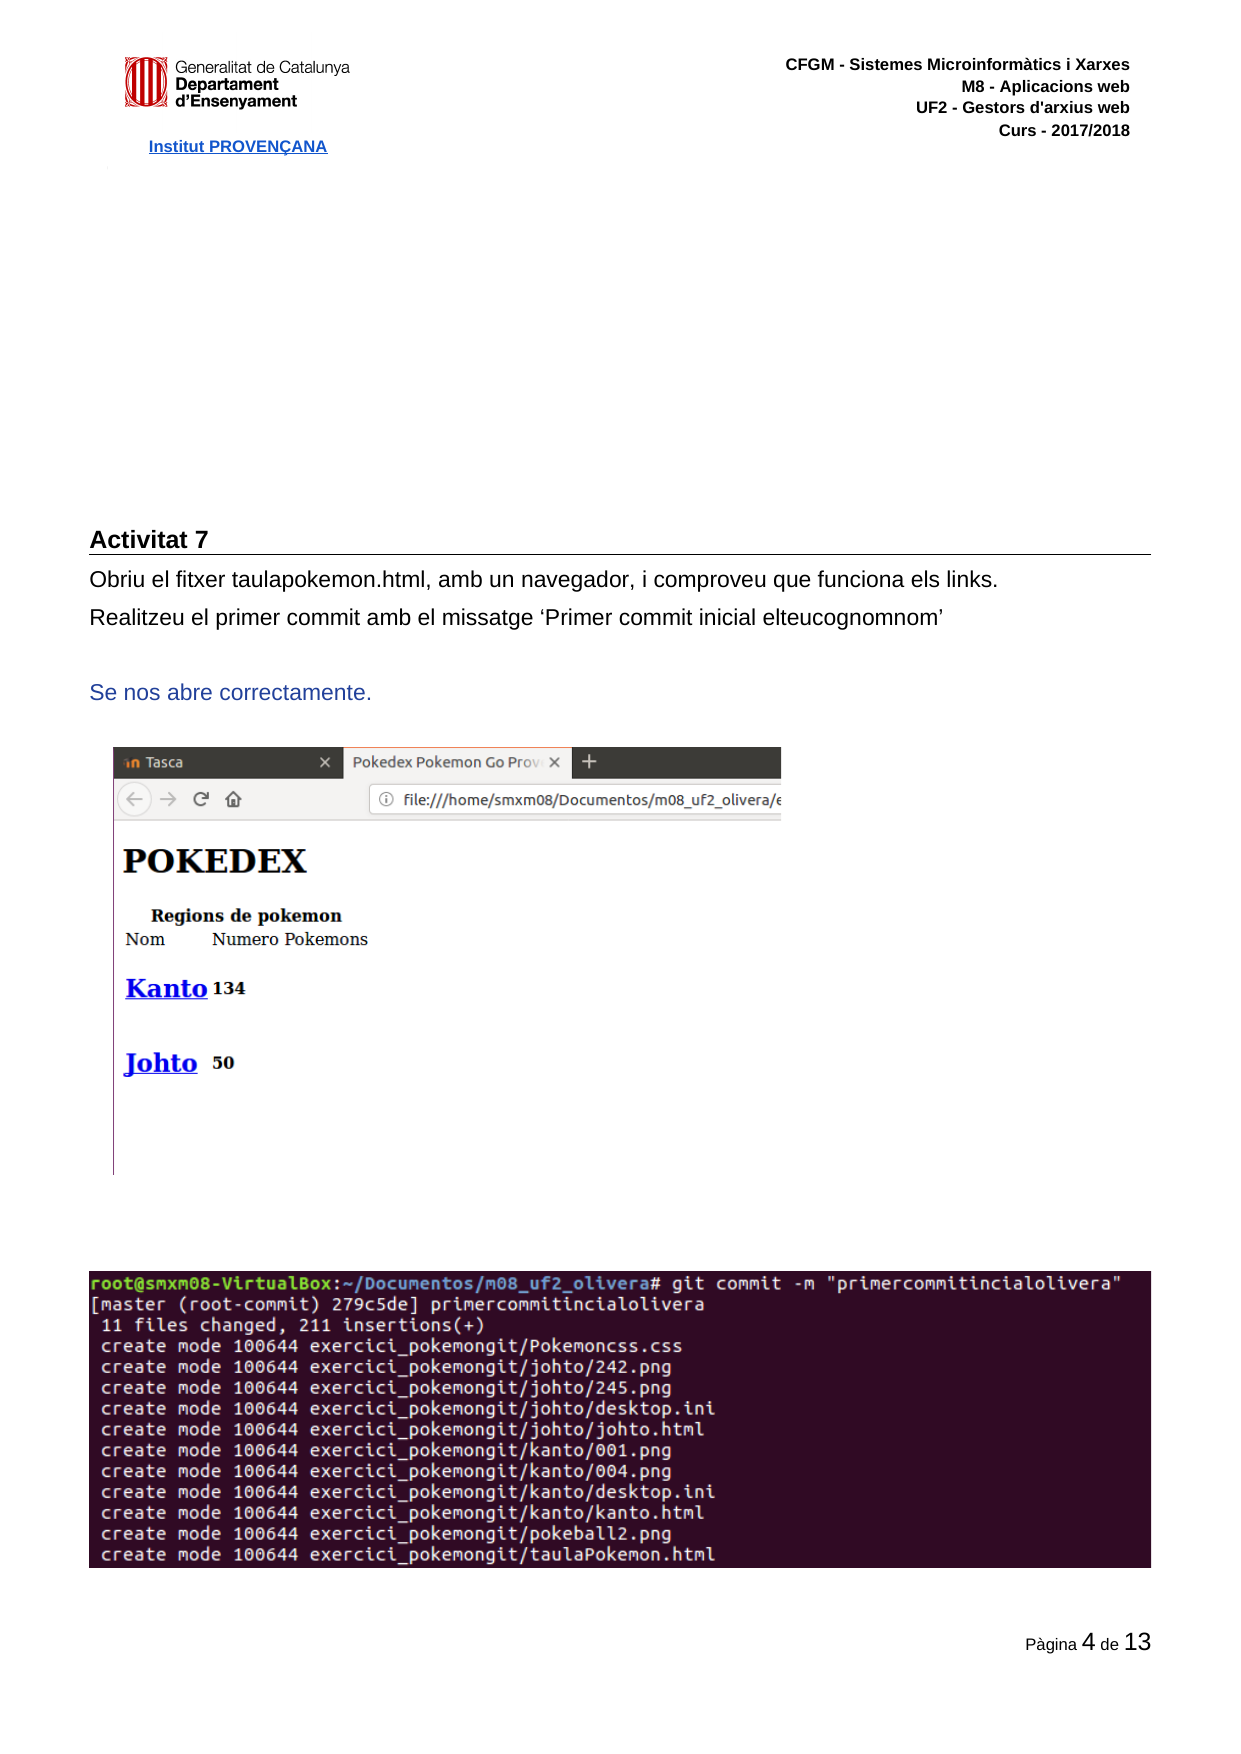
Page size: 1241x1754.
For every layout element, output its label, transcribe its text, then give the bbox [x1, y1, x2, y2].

text Activitat 7 [89, 525, 1151, 554]
picture [113, 747, 782, 1175]
text Se nos abre correctamente. [89, 679, 1151, 705]
picture [89, 1271, 1152, 1568]
text Obriu el fitxer taulapokemon.html, amb un navegador, i comproveu que funciona els links. [89, 566, 1151, 593]
picture [88, 32, 385, 133]
text Realitzeu el primer commit amb el missatge ‘Primer commit inicial elteucognomnom’ [89, 604, 1151, 630]
